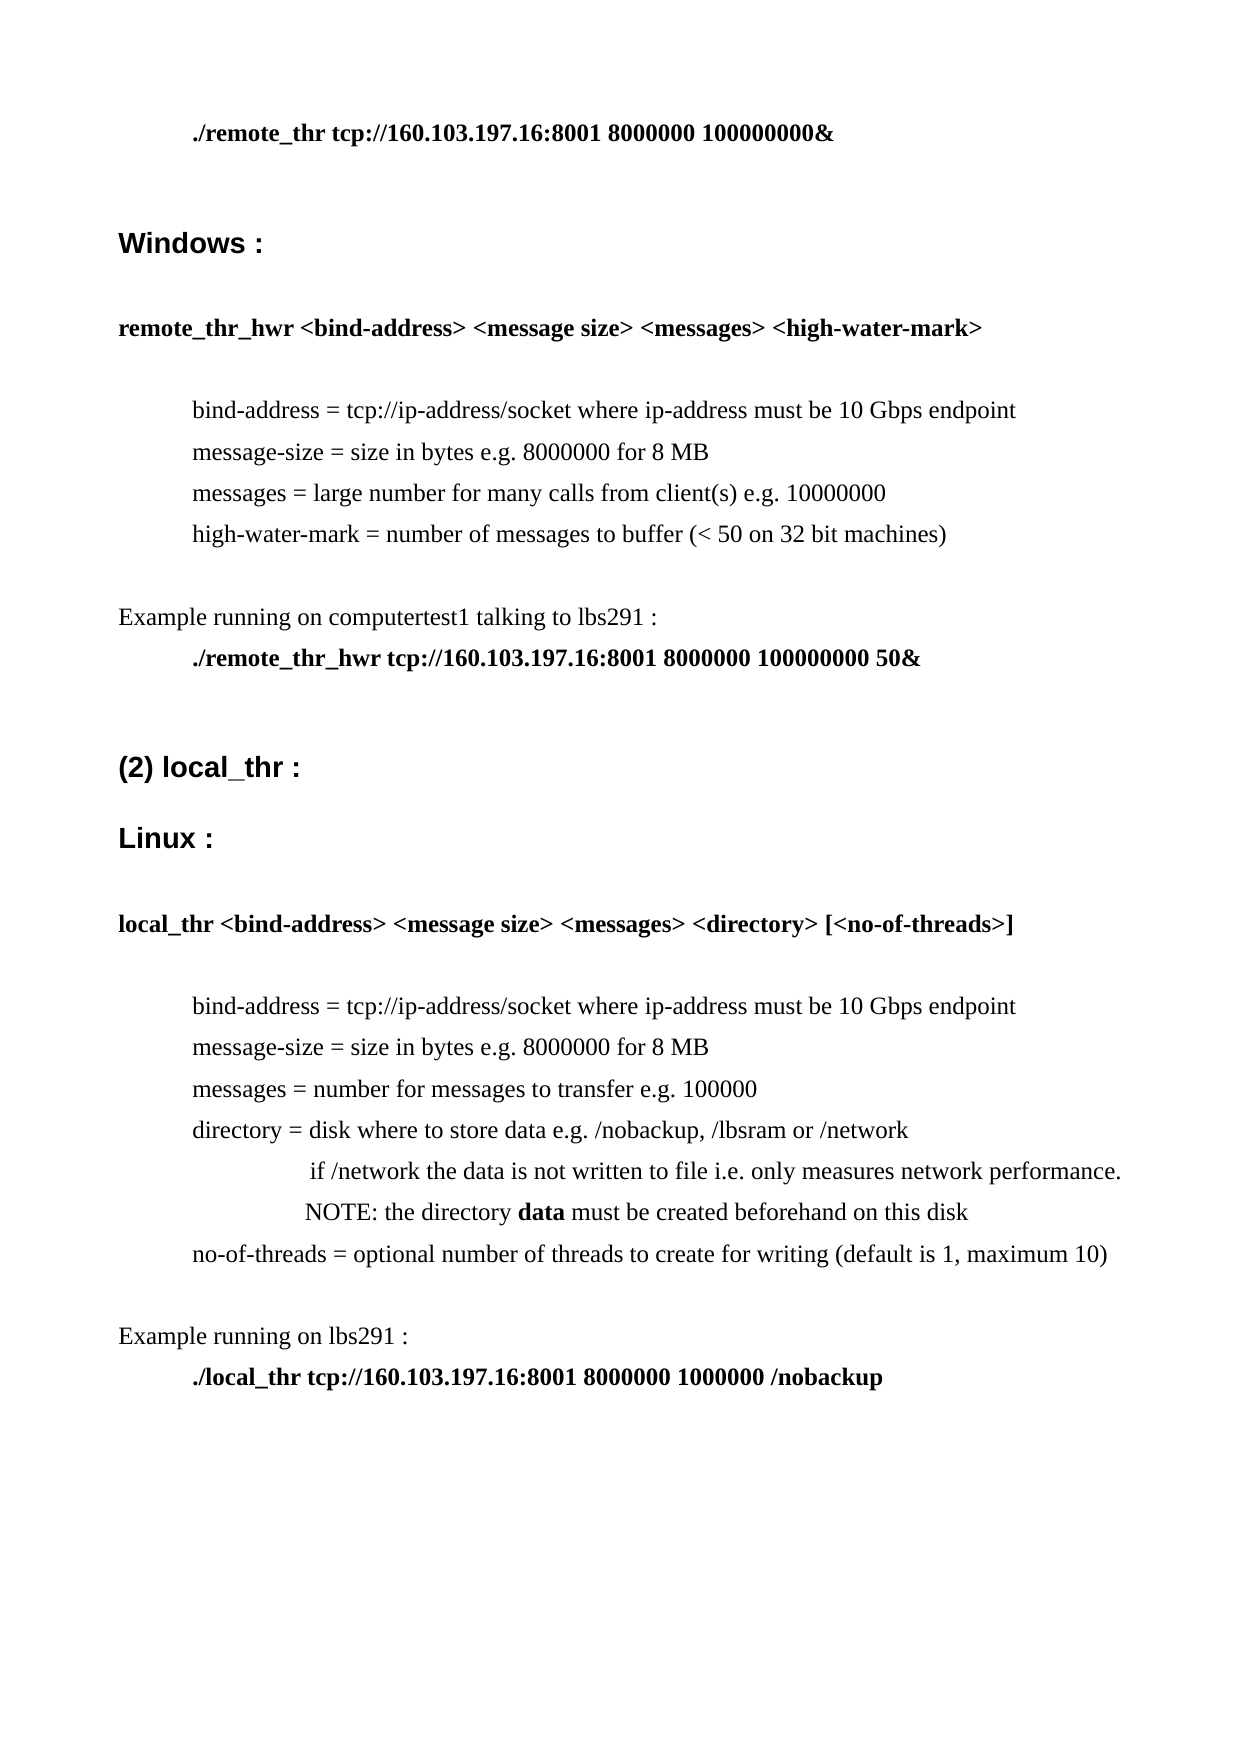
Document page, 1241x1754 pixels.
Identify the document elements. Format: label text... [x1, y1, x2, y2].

text Example running on computertest1 talking to lbs291 : [118, 602, 1122, 630]
text directory = disk where to store data e.g. /nobackup, /lbsram or /network [118, 1115, 1122, 1144]
text messages = number for messages to transfer e.g. 100000 [118, 1074, 1122, 1102]
subtitle Windows : [118, 226, 1122, 259]
text no-of-threads = optional number of threads to create for writing (default is 1, maximum 10) [118, 1239, 1122, 1267]
text if /network the data is not written to file i.e. only measures network performance. [118, 1156, 1122, 1185]
text ./remote_thr_hwr tcp://160.103.197.16:8001 8000000 100000000 50& [118, 643, 1122, 672]
text remote_thr_hwr <bind-address> <message size> <messages> <high-water-mark> [118, 313, 1122, 342]
text messages = large number for many calls from client(s) e.g. 10000000 [118, 478, 1122, 507]
subtitle (2) local_thr : [118, 750, 1122, 784]
text Example running on lbs291 : [118, 1321, 1122, 1350]
text bind-address = tcp://ip-address/socket where ip-address must be 10 Gbps endpoint [118, 991, 1122, 1020]
text NOTE: the directory data must be created beforehand on this disk [118, 1197, 1122, 1226]
text high-water-mark = number of messages to buffer (< 50 on 32 bit machines) [118, 519, 1122, 548]
subtitle Linux : [118, 821, 1122, 855]
text ./local_thr tcp://160.103.197.16:8001 8000000 1000000 /nobackup [118, 1362, 1122, 1391]
text bind-address = tcp://ip-address/socket where ip-address must be 10 Gbps endpoint [118, 395, 1122, 424]
text ./remote_thr tcp://160.103.197.16:8001 8000000 100000000& [118, 118, 1122, 147]
text message-size = size in bytes e.g. 8000000 for 8 MB [118, 1032, 1122, 1061]
text message-size = size in bytes e.g. 8000000 for 8 MB [118, 437, 1122, 465]
text local_thr <bind-address> <message size> <messages> <directory> [<no-of-threads>] [118, 909, 1122, 937]
